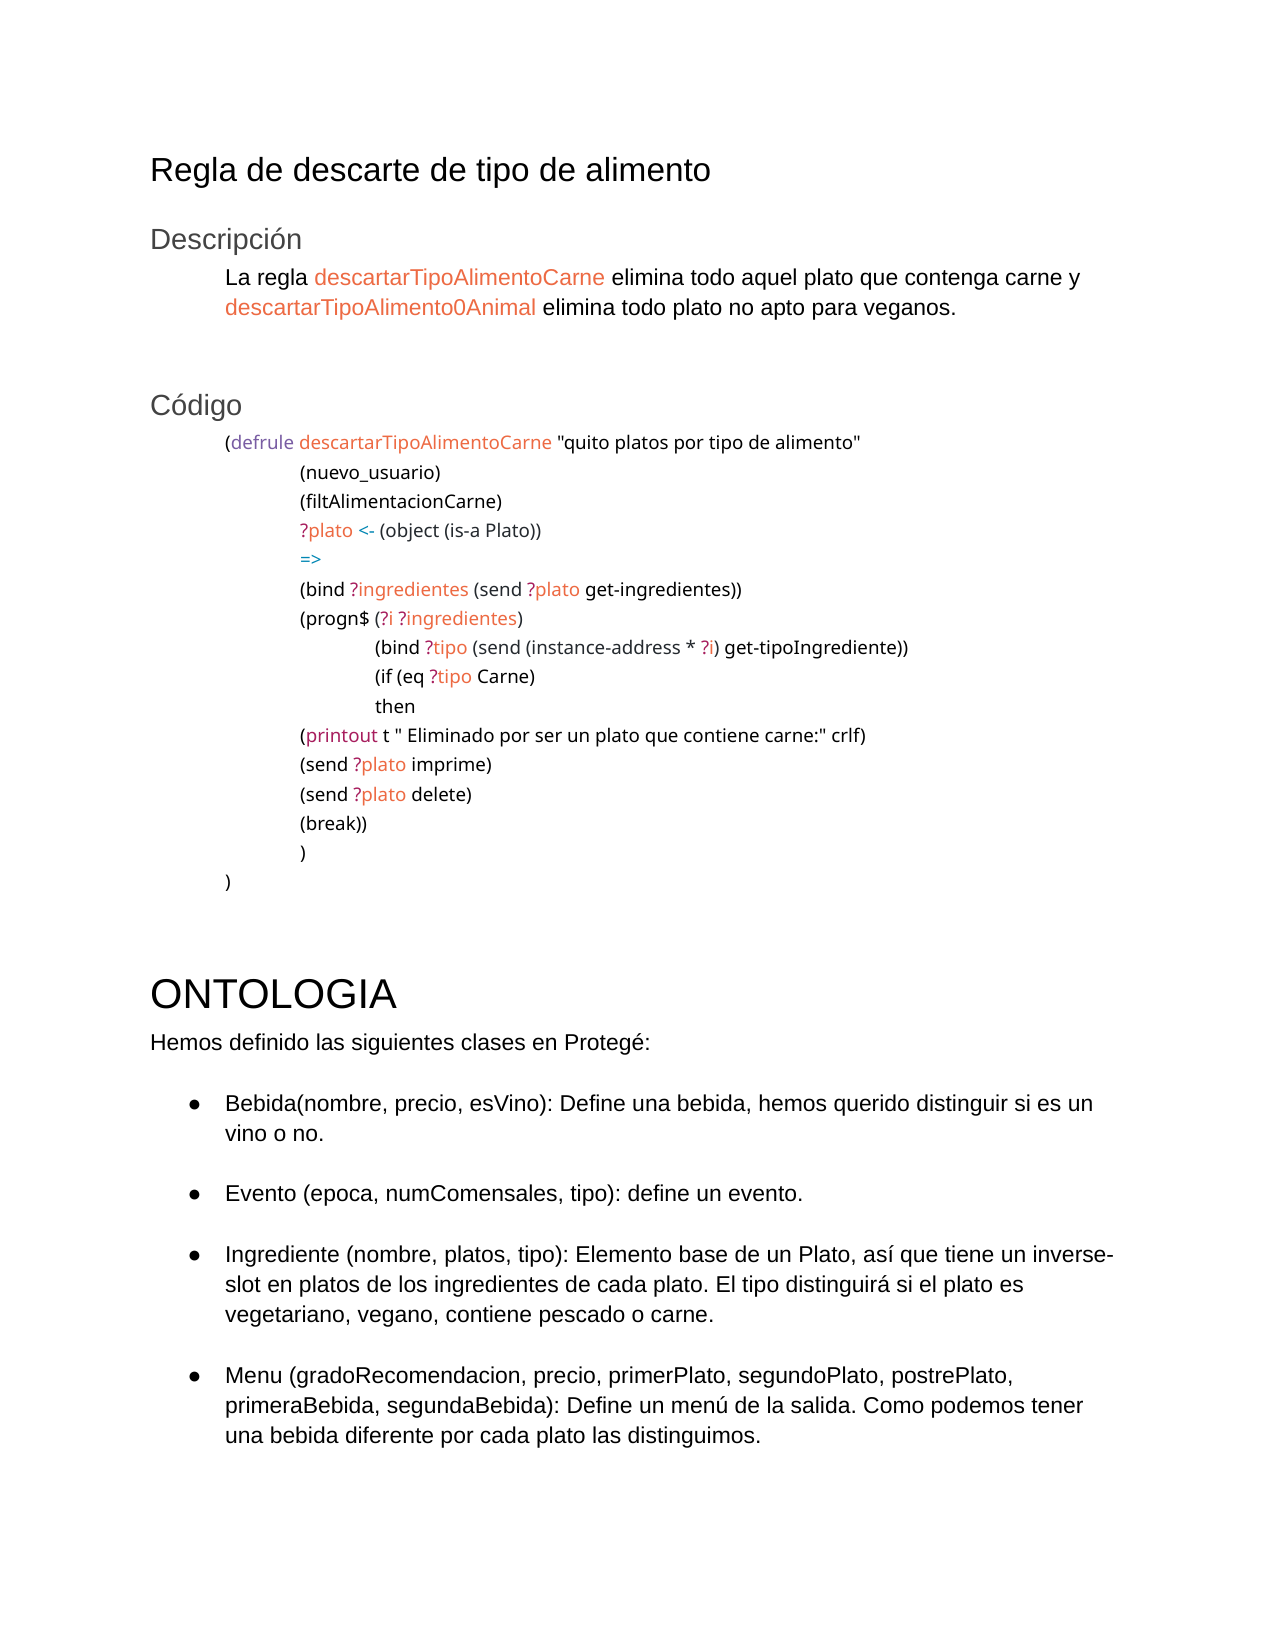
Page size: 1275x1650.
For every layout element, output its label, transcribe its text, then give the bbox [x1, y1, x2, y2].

text (send ?plato imprime) [150, 752, 1125, 777]
text (filtAlimentacionCarne) [150, 488, 1125, 514]
text then [150, 693, 1125, 719]
list Bebida(nombre, precio, esVino): Define una bebida, hemos querido distinguir si es un vino o no. [187, 1090, 1125, 1146]
text (if (eq ?tipo Carne) [150, 664, 1125, 689]
list Menu (gradoRecomendacion, precio, primerPlato, segundoPlato, postrePlato, primeraBebida, segundaBebida): Define un menú de la salida. Como podemos tener una bebida diferente por cada plato las distinguimos. [187, 1362, 1125, 1448]
subtitle Regla de descarte de tipo de alimento [150, 150, 1125, 188]
text (progn$ (?i ?ingredientes) [150, 605, 1125, 631]
list Evento (epoca, numComensales, tipo): define un evento. [187, 1180, 1125, 1207]
text (send ?plato delete) [150, 781, 1125, 806]
text Hemos definido las siguientes clases en Protegé: [150, 1029, 1125, 1056]
text (bind ?ingredientes (send ?plato get-ingredientes)) [150, 576, 1125, 602]
text => [150, 547, 1125, 572]
text (defrule descartarTipoAlimentoCarne "quito platos por tipo de alimento" [150, 429, 1125, 455]
text ?plato <- (object (is-a Plato)) [150, 517, 1125, 543]
list Ingrediente (nombre, platos, tipo): Elemento base de un Plato, así que tiene un inverse-slot en platos de los ingredientes de cada plato. El tipo distinguirá si el plato es vegetariano, vegano, contiene pescado o carne. [187, 1241, 1125, 1328]
text (printout t " Eliminado por ser un plato que contiene carne:" crlf) [150, 722, 1125, 748]
text La regla descartarTipoAlimentoCarne elimina todo aquel plato que contenga carne y descartarTipoAlimento0Animal elimina todo plato no apto para veganos. [225, 264, 1125, 320]
text (break)) [150, 810, 1125, 836]
text ) [150, 869, 1125, 894]
text (nuevo_usuario) [150, 459, 1125, 484]
subtitle Código [150, 388, 1125, 421]
subtitle ONTOLOGIA [150, 969, 1125, 1017]
text (bind ?tipo (send (instance-address * ?i) get-tipoIngrediente)) [150, 634, 1125, 660]
text ) [150, 839, 1125, 865]
subtitle Descripción [150, 222, 1125, 255]
